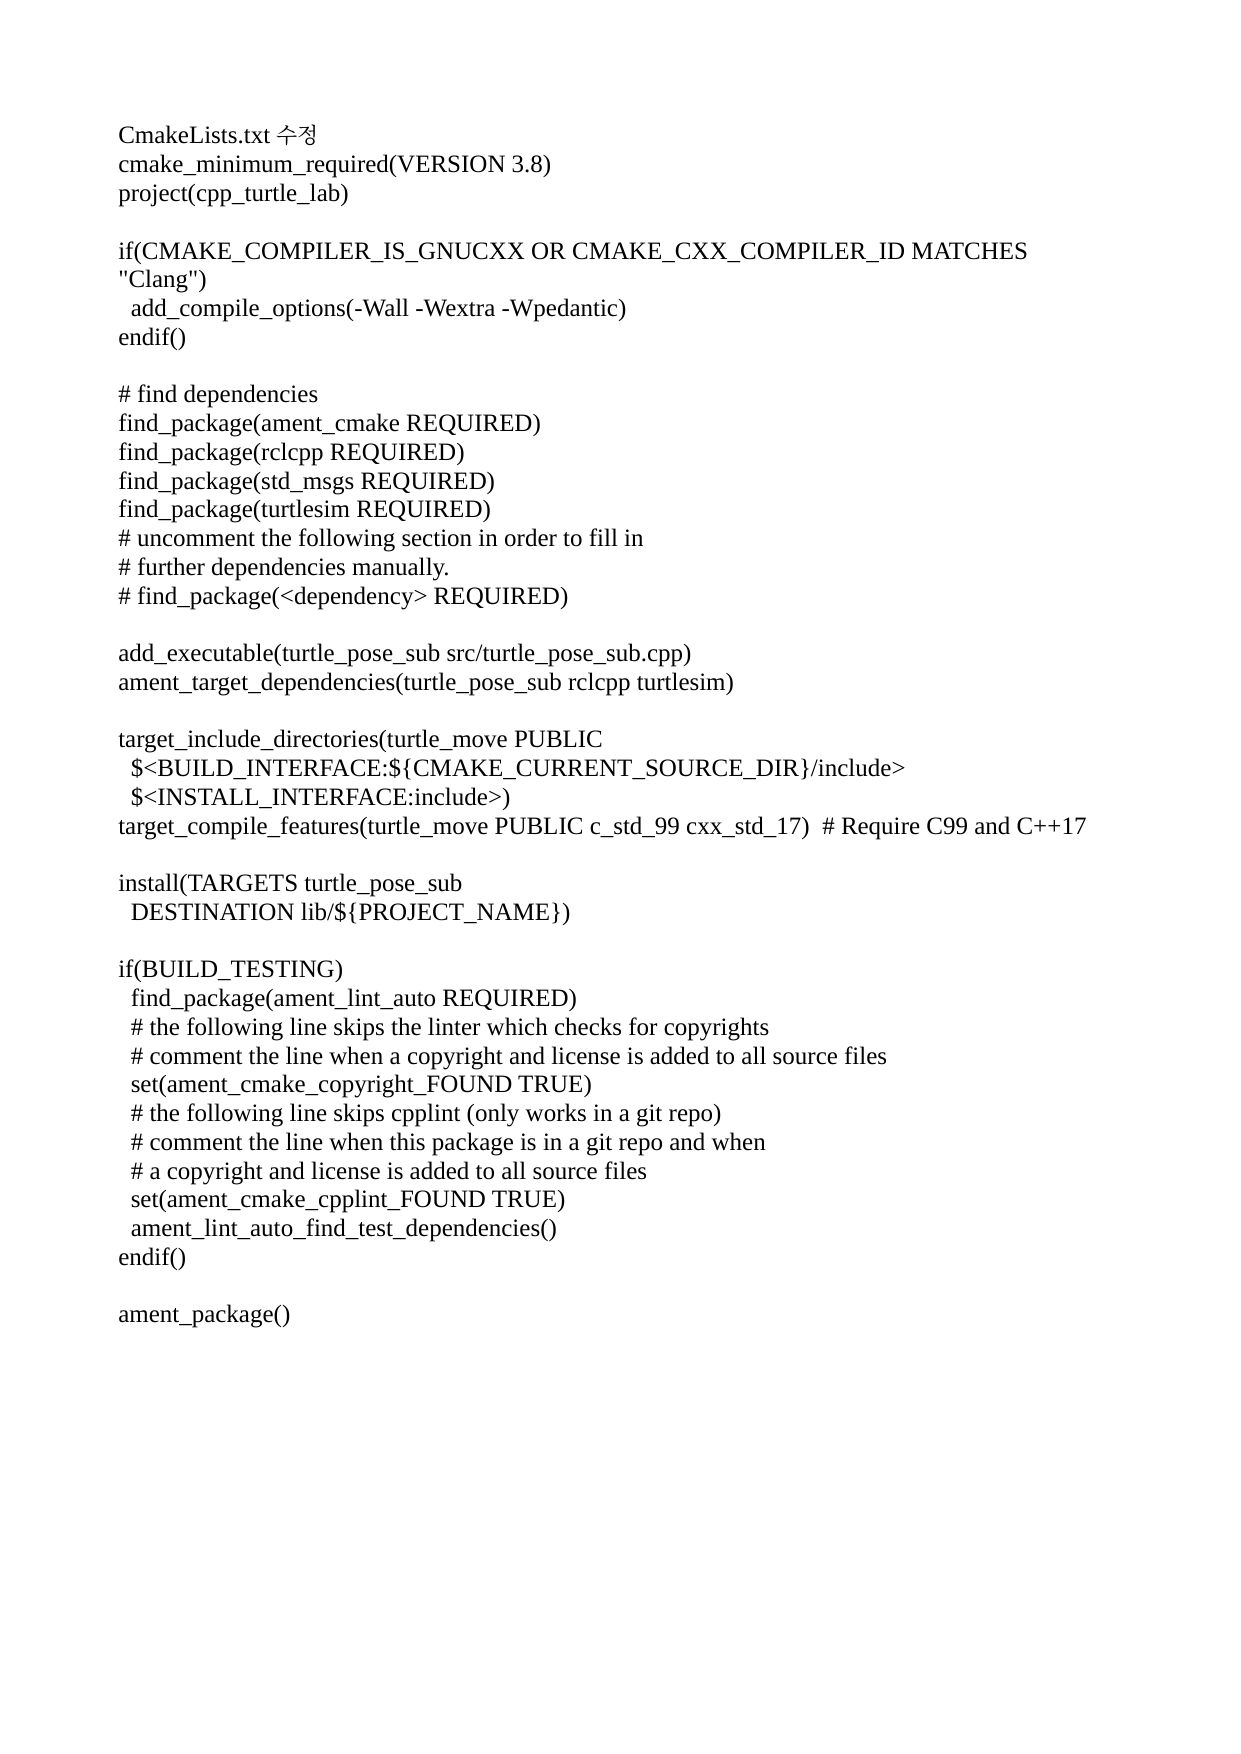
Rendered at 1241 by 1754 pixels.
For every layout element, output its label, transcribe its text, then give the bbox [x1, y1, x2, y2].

text CmakeLists.txt 수정 [118, 118, 1122, 149]
text # find_package(<dependency> REQUIRED) [118, 581, 1122, 609]
text # the following line skips cpplint (only works in a git repo) [118, 1098, 1122, 1127]
text endif() [118, 1242, 1122, 1271]
text add_compile_options(-Wall -Wextra -Wpedantic) [118, 293, 1122, 322]
text ament_target_dependencies(turtle_pose_sub rclcpp turtlesim) [118, 667, 1122, 696]
text # uncomment the following section in order to fill in [118, 523, 1122, 552]
text # the following line skips the linter which checks for copyrights [118, 1012, 1122, 1041]
text cmake_minimum_required(VERSION 3.8) [118, 149, 1122, 178]
text set(ament_cmake_copyright_FOUND TRUE) [118, 1069, 1122, 1098]
text ament_package() [118, 1299, 1122, 1328]
text project(cpp_turtle_lab) [118, 178, 1122, 207]
text if(CMAKE_COMPILER_IS_GNUCXX OR CMAKE_CXX_COMPILER_ID MATCHES "Clang") [118, 236, 1122, 293]
text # a copyright and license is added to all source files [118, 1156, 1122, 1184]
text find_package(ament_lint_auto REQUIRED) [118, 983, 1122, 1012]
text find_package(ament_cmake REQUIRED) [118, 408, 1122, 437]
text find_package(std_msgs REQUIRED) [118, 466, 1122, 494]
text # comment the line when this package is in a git repo and when [118, 1127, 1122, 1156]
text find_package(turtlesim REQUIRED) [118, 494, 1122, 523]
text ament_lint_auto_find_test_dependencies() [118, 1213, 1122, 1242]
text target_include_directories(turtle_move PUBLIC [118, 724, 1122, 753]
text target_compile_features(turtle_move PUBLIC c_std_99 cxx_std_17) # Require C99 and C++17 [118, 811, 1122, 839]
text add_executable(turtle_pose_sub src/turtle_pose_sub.cpp) [118, 638, 1122, 667]
text set(ament_cmake_cpplint_FOUND TRUE) [118, 1184, 1122, 1213]
text $<INSTALL_INTERFACE:include>) [118, 782, 1122, 811]
text # further dependencies manually. [118, 552, 1122, 581]
text DESTINATION lib/${PROJECT_NAME}) [118, 897, 1122, 926]
text find_package(rclcpp REQUIRED) [118, 437, 1122, 466]
text $<BUILD_INTERFACE:${CMAKE_CURRENT_SOURCE_DIR}/include> [118, 753, 1122, 782]
text # find dependencies [118, 379, 1122, 408]
text if(BUILD_TESTING) [118, 954, 1122, 983]
text install(TARGETS turtle_pose_sub [118, 868, 1122, 897]
text endif() [118, 322, 1122, 351]
text # comment the line when a copyright and license is added to all source files [118, 1041, 1122, 1069]
